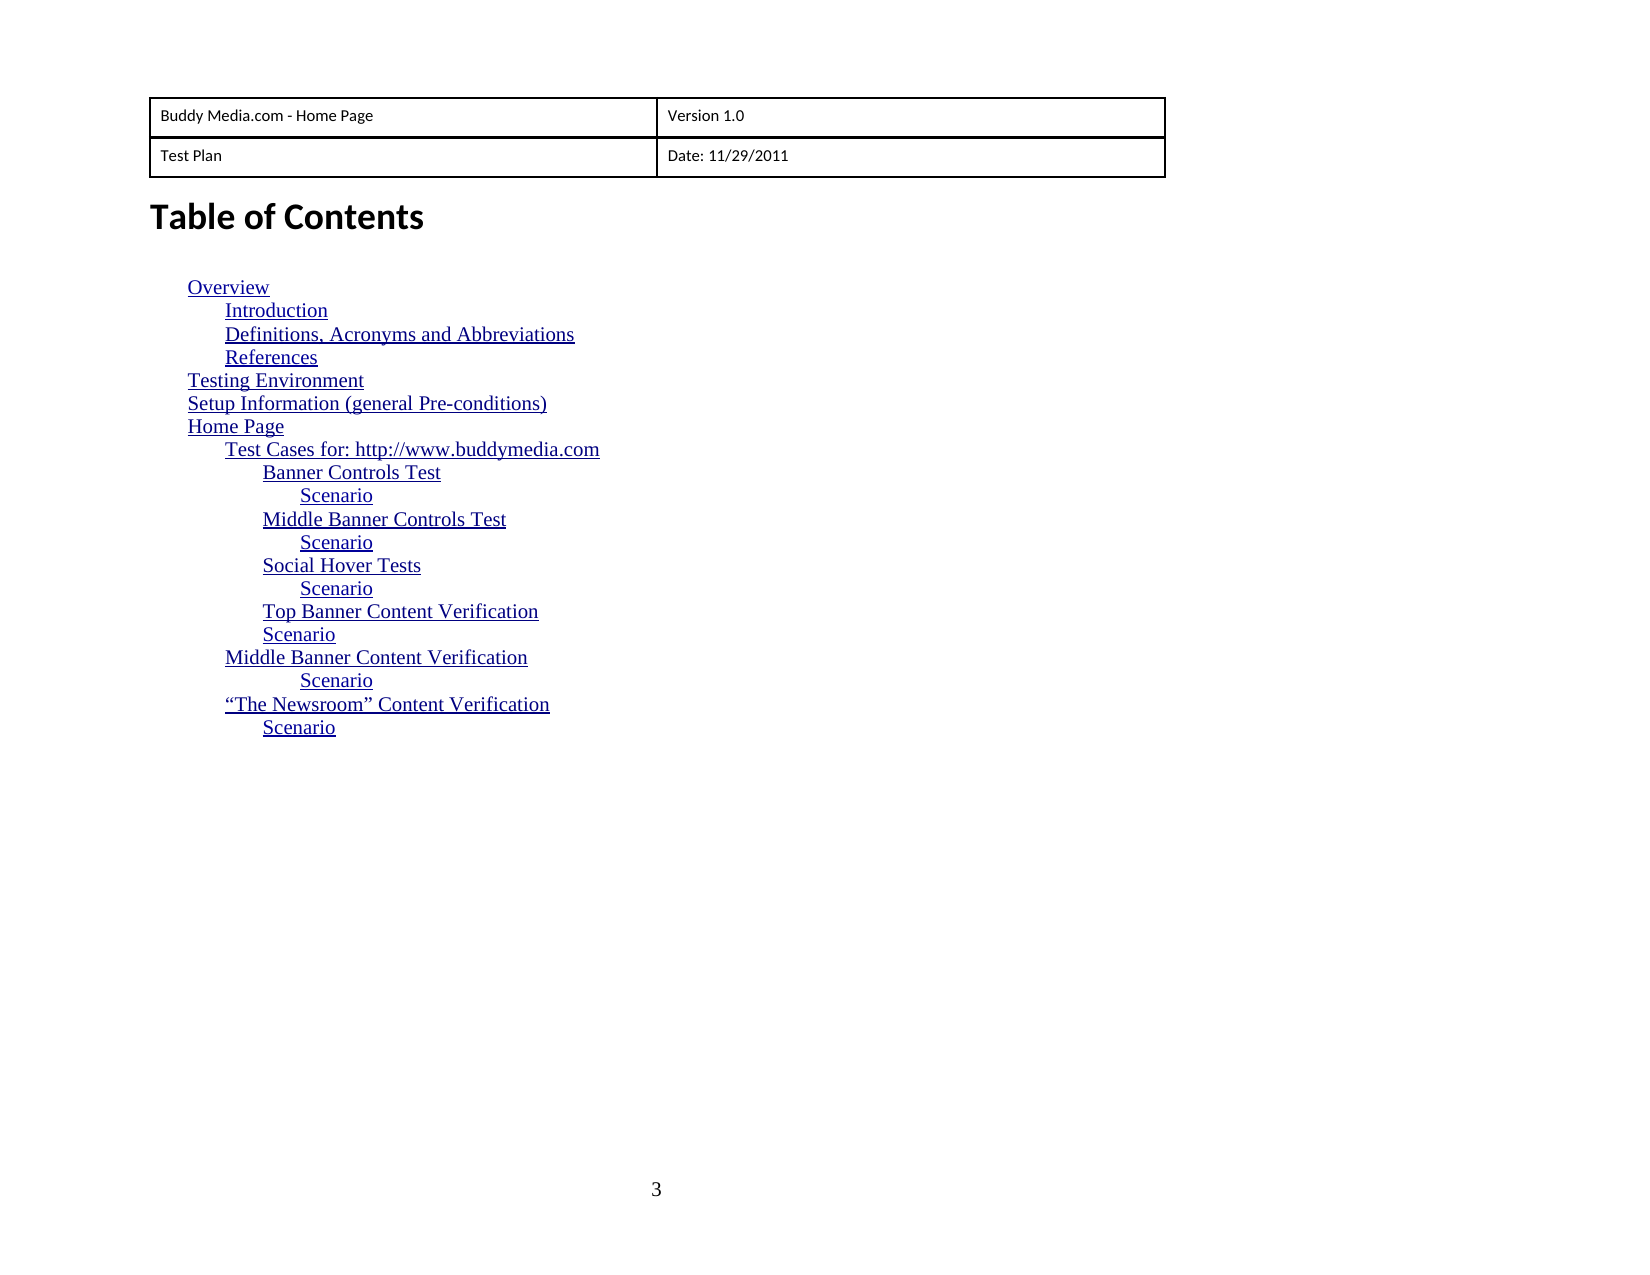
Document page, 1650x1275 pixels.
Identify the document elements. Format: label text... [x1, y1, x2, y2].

text Middle Banner Content Verification [225, 646, 1162, 669]
text “The Newsroom” Content Verification [225, 692, 1162, 716]
text References [225, 346, 1162, 369]
text Home Page [187, 415, 1162, 438]
text Test Cases for: http://www.buddymedia.com [225, 438, 1162, 461]
text Overview [187, 276, 1162, 299]
text Scenario [300, 669, 1162, 692]
text Introduction [225, 299, 1162, 322]
text Testing Environment [187, 369, 1162, 392]
text Scenario [300, 577, 1162, 600]
text Social Hover Tests [262, 554, 1162, 577]
text Table of Contents [150, 201, 1162, 276]
text Scenario [300, 484, 1162, 507]
text Scenario [300, 531, 1162, 554]
text Top Banner Content Verification [262, 600, 1162, 623]
text Setup Information (general Pre-conditions) [187, 392, 1162, 415]
text Middle Banner Controls Test [262, 507, 1162, 531]
text Banner Controls Test [262, 461, 1162, 484]
text Scenario [262, 623, 1162, 646]
text Definitions, Acronyms and Abbreviations [225, 322, 1162, 346]
text Scenario [262, 716, 1162, 739]
